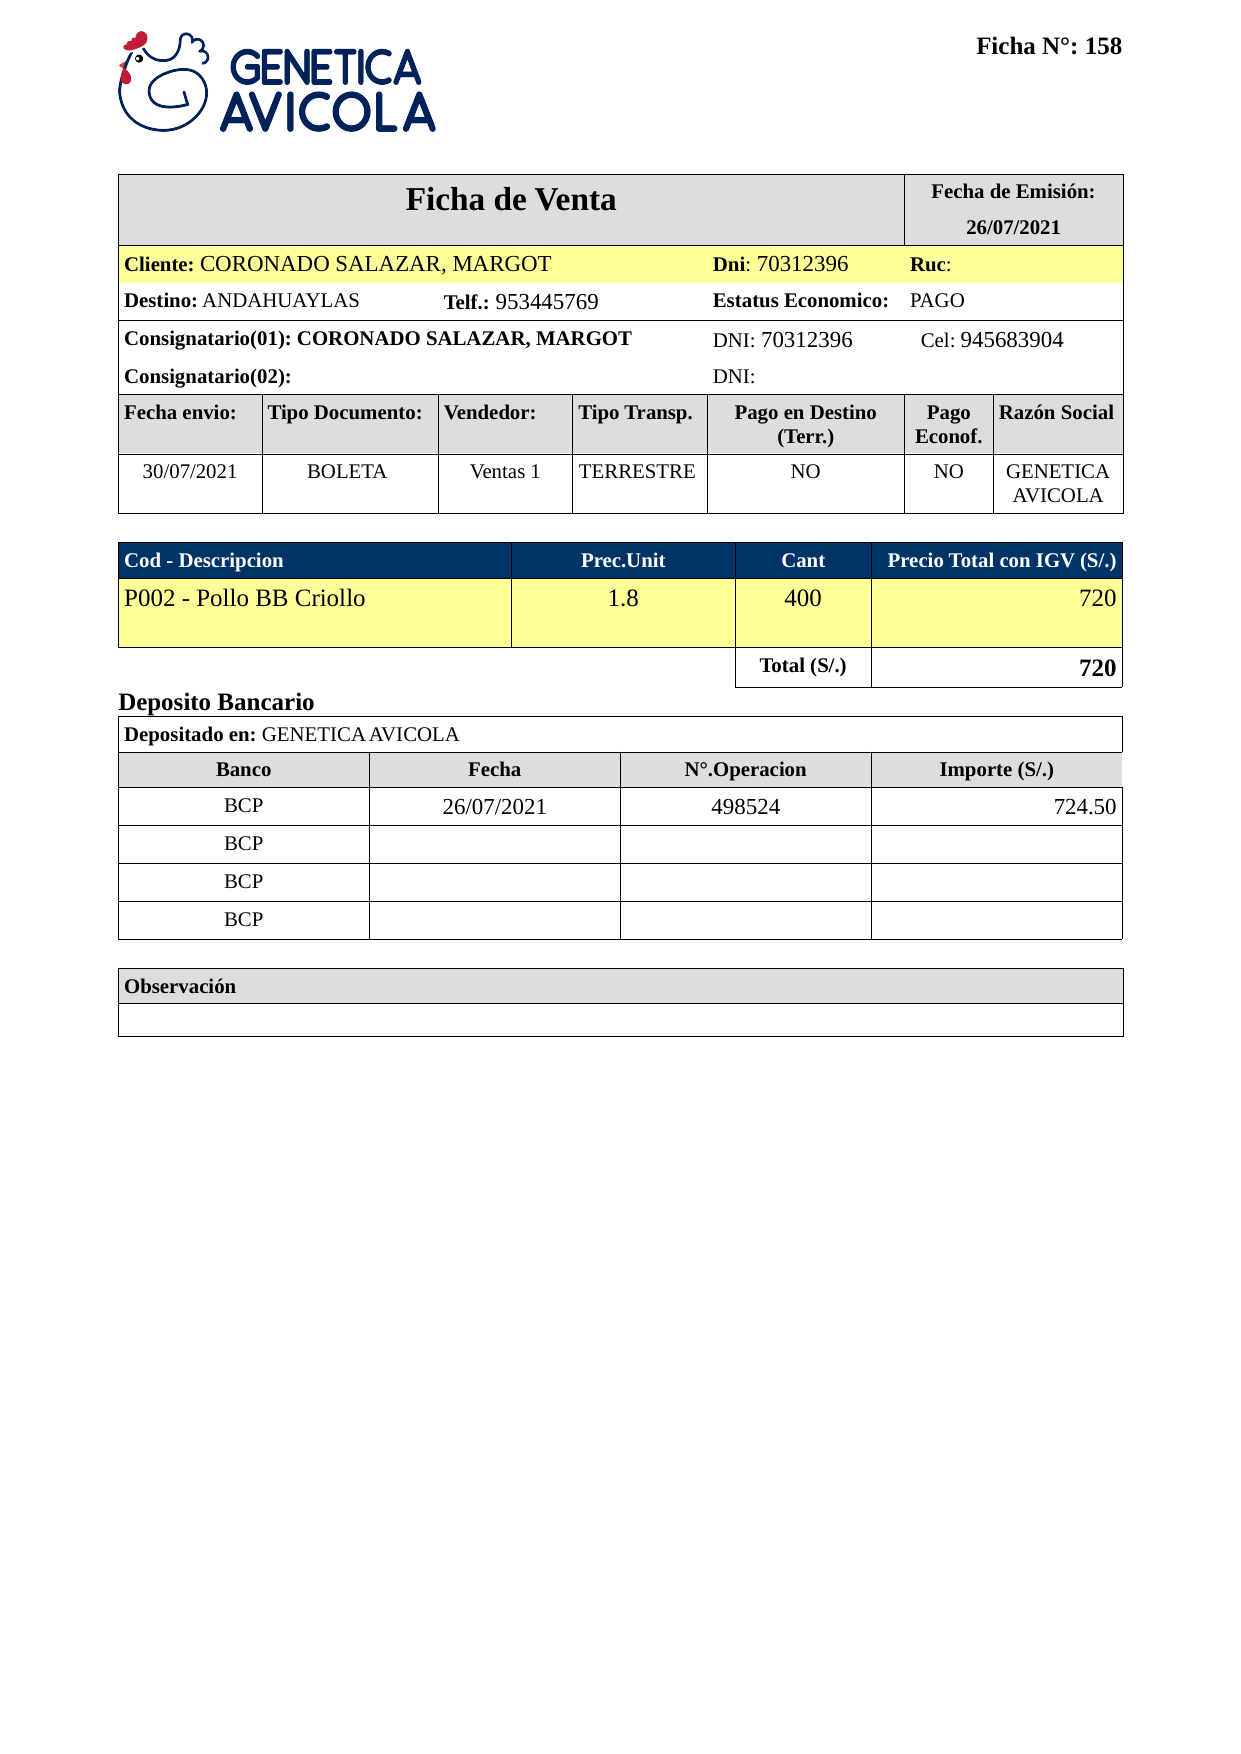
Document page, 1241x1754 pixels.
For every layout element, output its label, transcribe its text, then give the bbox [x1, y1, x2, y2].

table_header Prec.Unit [512, 543, 735, 578]
table_cell [872, 902, 1122, 939]
table_cell PAGO [904, 283, 1123, 320]
table_header Cod - Descripcion [119, 543, 511, 578]
table_cell Razón Social [994, 395, 1123, 453]
table_cell Destino: ANDAHUAYLAS [119, 283, 438, 320]
table_cell Tipo Transp. [573, 395, 707, 453]
table_cell BCP [119, 864, 369, 901]
table_cell Banco [119, 753, 369, 787]
table_cell BOLETA [263, 455, 438, 513]
table_header Fecha de Emisión: [905, 175, 1123, 209]
table_cell 720 [872, 579, 1122, 647]
table_cell Pago en Destino (Terr.) [708, 395, 904, 453]
picture [118, 31, 436, 132]
table_cell Importe (S/.) [872, 753, 1122, 787]
table_cell Total (S/.) [736, 648, 871, 687]
table_cell 26/07/2021 [905, 209, 1123, 245]
table_cell [370, 826, 620, 863]
table_cell 724.50 [872, 788, 1122, 825]
table_cell 30/07/2021 [119, 455, 262, 513]
table_cell [370, 902, 620, 939]
table_cell [872, 864, 1122, 901]
table_header Observación [119, 969, 1123, 1003]
table_cell 720 [872, 648, 1122, 687]
table_header Depositado en: GENETICA AVICOLA [119, 717, 1122, 752]
table_cell 498524 [621, 788, 871, 825]
table_cell DNI: 70312396 [707, 321, 915, 358]
table_cell TERRESTRE [573, 455, 707, 513]
text Deposito Bancario [118, 687, 1122, 716]
table_cell Cliente: CORONADO SALAZAR, MARGOT [119, 246, 707, 283]
table_cell Consignatario(02): [119, 358, 707, 394]
table_cell Vendedor: [439, 395, 572, 453]
table_cell Ruc: [904, 246, 1123, 283]
table_cell [118, 648, 511, 687]
table_cell Estatus Economico: [707, 283, 904, 320]
table_cell Ventas 1 [439, 455, 572, 513]
table_header Ficha de Venta [119, 175, 904, 245]
table_header Cant [736, 543, 871, 578]
table_cell Consignatario(01): CORONADO SALAZAR, MARGOT [119, 321, 707, 358]
table_cell Dni: 70312396 [707, 246, 904, 283]
table_cell Cel: 945683904 [915, 321, 1123, 358]
table_cell [872, 826, 1122, 863]
table_cell 400 [736, 579, 871, 647]
table_cell Telf.: 953445769 [438, 283, 707, 320]
table_cell Fecha envio: [119, 395, 262, 453]
table_cell [370, 864, 620, 901]
table_cell NO [708, 455, 904, 513]
table_cell Pago Econof. [905, 395, 993, 453]
table_cell GENETICA AVICOLA [994, 455, 1123, 513]
table_cell 26/07/2021 [370, 788, 620, 825]
table_cell Fecha [370, 753, 620, 787]
table_cell [621, 864, 871, 901]
table_cell N°.Operacion [621, 753, 871, 787]
table_cell DNI: [707, 358, 1123, 394]
table_cell [621, 826, 871, 863]
table_cell BCP [119, 826, 369, 863]
table_cell BCP [119, 788, 369, 825]
table_header Precio Total con IGV (S/.) [872, 543, 1122, 578]
table_cell [621, 902, 871, 939]
table_cell Tipo Documento: [263, 395, 438, 453]
table_cell [119, 1004, 1123, 1036]
table_cell 1.8 [512, 579, 735, 647]
table_cell BCP [119, 902, 369, 939]
table_cell NO [905, 455, 993, 513]
table_cell [511, 648, 735, 687]
table_cell P002 - Pollo BB Criollo [119, 579, 511, 647]
